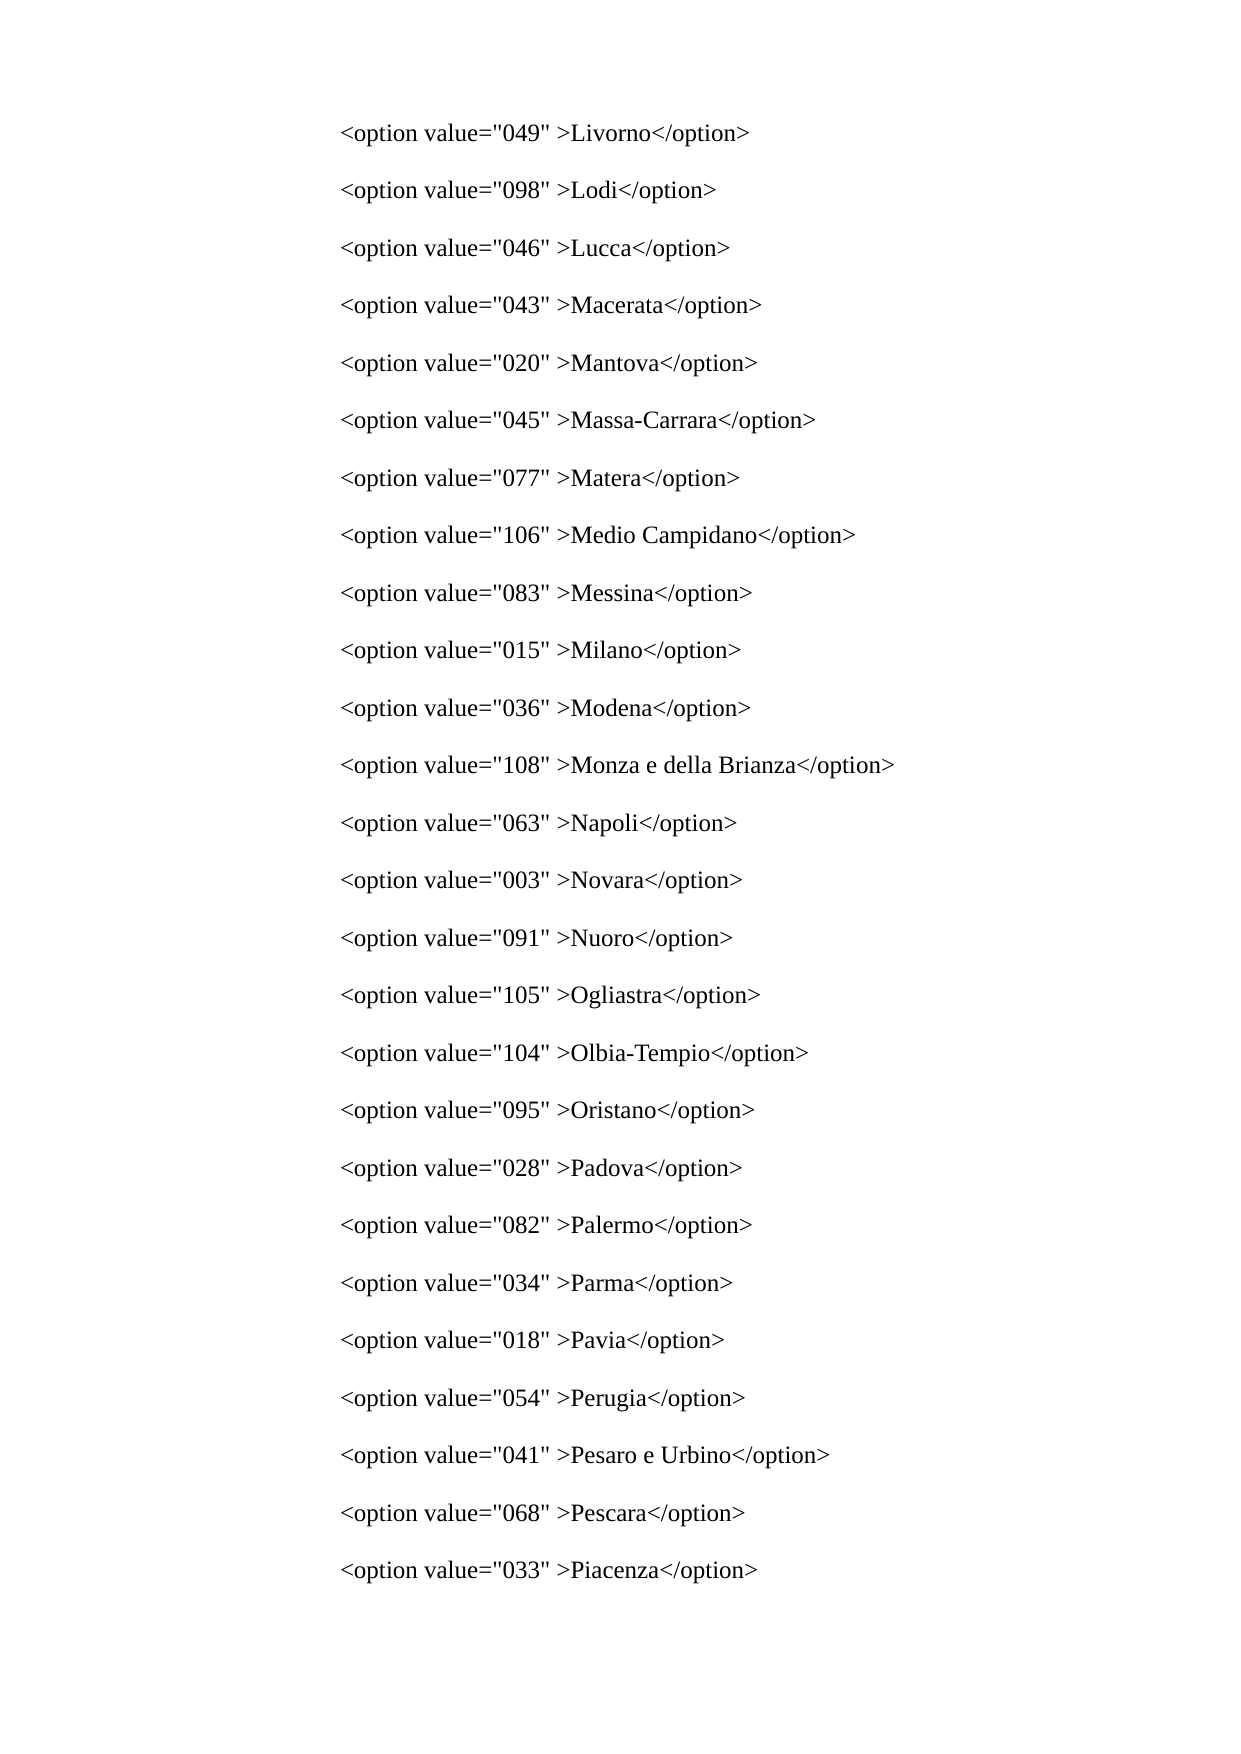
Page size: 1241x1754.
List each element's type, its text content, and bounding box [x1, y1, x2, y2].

text <option value="049" >Livorno</option> <option value="098" >Lodi</option> <option value="046" >Lucca</option> <option value="043" >Macerata</option> <option value="020" >Mantova</option> <option value="045" >Massa-Carrara</option> <option value="077" >Matera</option> <option value="106" >Medio Campidano</option> <option value="083" >Messina</option> <option value="015" >Milano</option> <option value="036" >Modena</option> <option value="108" >Monza e della Brianza</option> <option value="063" >Napoli</option> <option value="003" >Novara</option> <option value="091" >Nuoro</option> <option value="105" >Ogliastra</option> <option value="104" >Olbia-Tempio</option> <option value="095" >Oristano</option> <option value="028" >Padova</option> <option value="082" >Palermo</option> <option value="034" >Parma</option> <option value="018" >Pavia</option> <option value="054" >Perugia</option> <option value="041" >Pesaro e Urbino</option> <option value="068" >Pescara</option> <option value="033" >Piacenza</option> [118, 118, 1122, 1613]
